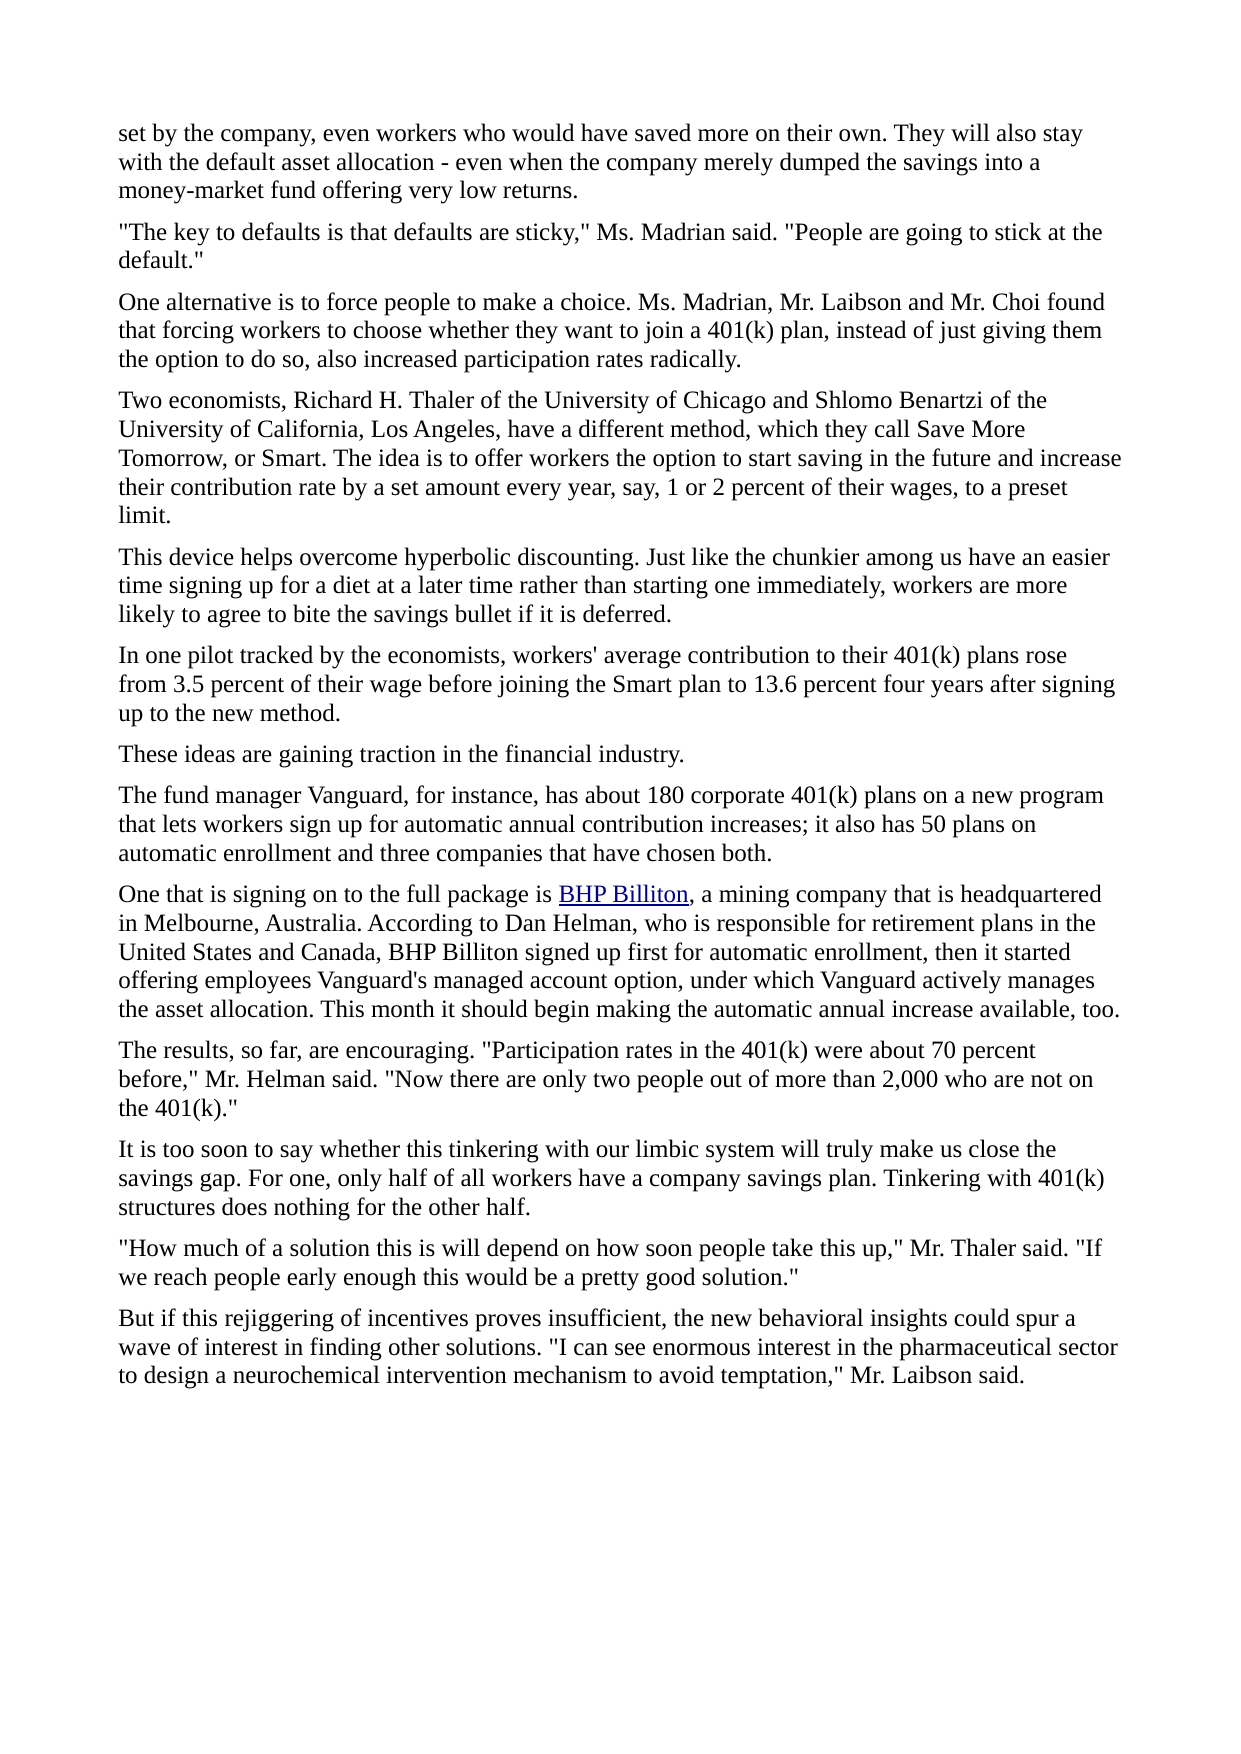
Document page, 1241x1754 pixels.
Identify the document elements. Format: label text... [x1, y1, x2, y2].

text "How much of a solution this is will depend on how soon people take this up," Mr. Thaler said. "If we reach people early enough this would be a pretty good solution." [118, 1233, 1122, 1291]
text The fund manager Vanguard, for instance, has about 180 corporate 401(k) plans on a new program that lets workers sign up for automatic annual contribution increases; it also has 50 plans on automatic enrollment and three companies that have chosen both. [118, 781, 1122, 867]
text "The key to defaults is that defaults are sticky," Ms. Madrian said. "People are going to stick at the default." [118, 217, 1122, 274]
text set by the company, even workers who would have saved more on their own. They will also stay with the default asset allocation - even when the company merely dumped the savings into a money-market fund offering very low returns. [118, 118, 1122, 204]
text One alternative is to force people to make a choice. Ms. Madrian, Mr. Laibson and Mr. Choi found that forcing workers to choose whether they want to join a 401(k) plan, instead of just giving them the option to do so, also increased participation rates radically. [118, 287, 1122, 373]
text It is too soon to say whether this tinkering with our limbic system will truly make us close the savings gap. For one, only half of all workers have a company savings plan. Tinkering with 401(k) structures does nothing for the other half. [118, 1134, 1122, 1221]
text But if this rejiggering of incentives proves insufficient, the new behavioral insights could spur a wave of interest in finding other solutions. "I can see enormous interest in the pharmaceutical sector to design a neurochemical intervention mechanism to avoid temptation," Mr. Laibson said. [118, 1303, 1122, 1389]
text In one pilot tracked by the economists, workers' average contribution to their 401(k) plans rose from 3.5 percent of their wage before joining the Smart plan to 13.6 percent four years after signing up to the new method. [118, 641, 1122, 727]
text Two economists, Richard H. Thaler of the University of Chicago and Shlomo Benartzi of the University of California, Los Angeles, have a different method, which they call Save More Tomorrow, or Smart. The idea is to offer workers the option to start saving in the future and increase their contribution rate by a set amount every year, say, 1 or 2 percent of their wages, to a preset limit. [118, 386, 1122, 529]
text These ideas are gaining traction in the financial industry. [118, 739, 1122, 768]
text The results, so far, are encouraging. "Participation rates in the 401(k) were about 70 percent before," Mr. Helman said. "Now there are only two people out of more than 2,000 who are not on the 401(k)." [118, 1036, 1122, 1122]
text This device helps overcome hyperbolic discounting. Just like the chunkier among us have an easier time signing up for a diet at a later time rather than starting one immediately, workers are more likely to agree to bite the savings bullet if it is deferred. [118, 542, 1122, 628]
text One that is signing on to the full package is BHP Billiton, a mining company that is headquartered in Melbourne, Australia. According to Dan Helman, who is responsible for retirement plans in the United States and Canada, BHP Billiton signed up first for automatic enrollment, then it started offering employees Vanguard's managed account option, under which Vanguard actively manages the asset allocation. This month it should begin making the automatic annual increase available, too. [118, 879, 1122, 1023]
